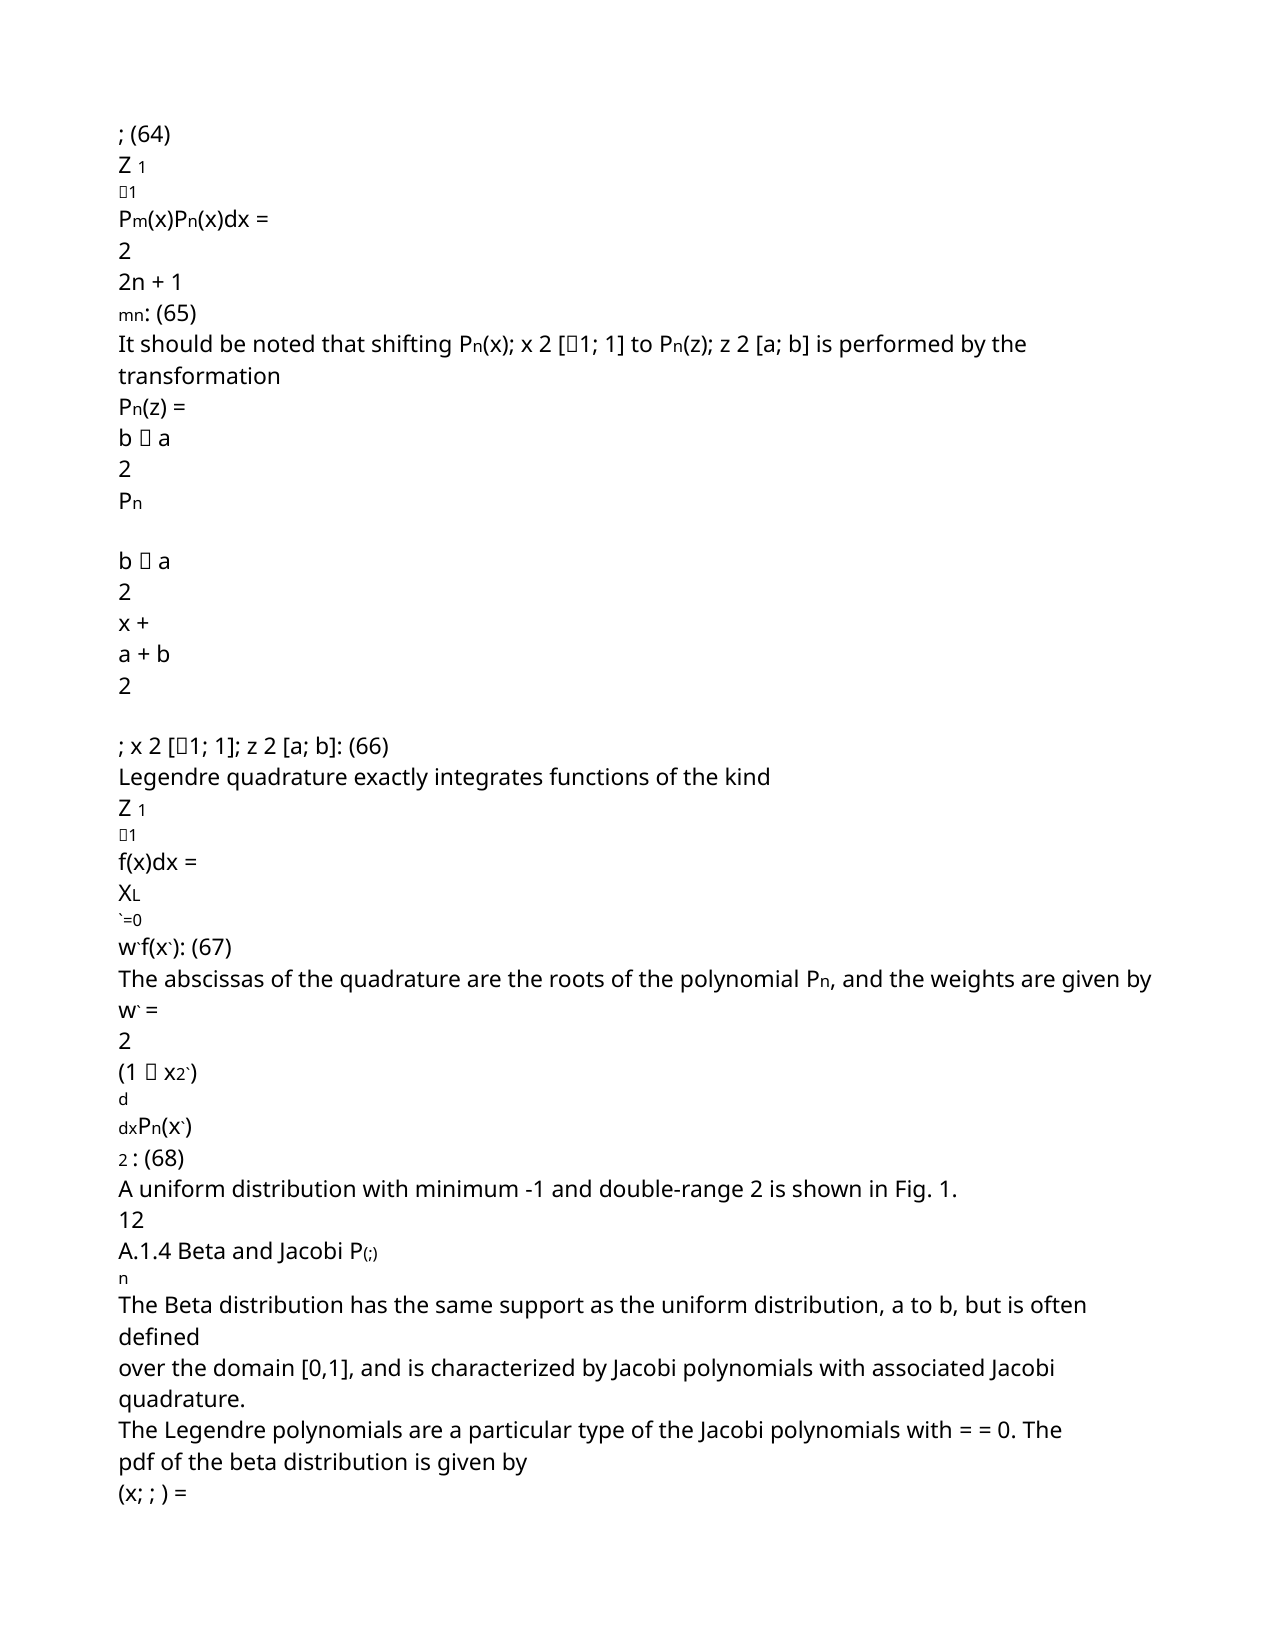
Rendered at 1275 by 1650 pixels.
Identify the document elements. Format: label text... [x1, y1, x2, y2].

text 2 [118, 1025, 1157, 1056]
text a + b [118, 638, 1157, 669]
text A uniform distribution with minimum -1 and double-range 2 is shown in Fig. 1. [118, 1173, 1157, 1204]
text Pm(x)Pn(x)dx = [118, 203, 1157, 234]
text The abscissas of the quadrature are the roots of the polynomial Pn, and the weights are given by [118, 962, 1157, 994]
text Legendre quadrature exactly integrates functions of the kind [118, 761, 1157, 792]
text over the domain [0,1], and is characterized by Jacobi polynomials with associated Jacobi quadrature. [118, 1352, 1157, 1414]
text pdf of the beta distribution is given by [118, 1445, 1157, 1477]
text 2 [118, 453, 1157, 484]
text 12 [118, 1204, 1157, 1235]
text Pn [118, 484, 1157, 516]
text (x; ; ) = [118, 1477, 1157, 1508]
text mn: (65) [118, 297, 1157, 328]
text n [118, 1266, 1157, 1289]
text 2n + 1 [118, 266, 1157, 297]
text 􀀀1 [118, 823, 1157, 846]
text Z 1 [118, 792, 1157, 823]
text XL [118, 877, 1157, 908]
text Pn(z) = [118, 391, 1157, 422]
text x + [118, 607, 1157, 638]
text Z 1 [118, 149, 1157, 181]
text b 􀀀 a [118, 544, 1157, 576]
text It should be noted that shifting Pn(x); x 2 [􀀀1; 1] to Pn(z); z 2 [a; b] is performed by the transformation [118, 328, 1157, 391]
text The Beta distribution has the same support as the uniform distribution, a to b, but is often defined [118, 1289, 1157, 1352]
text b 􀀀 a [118, 422, 1157, 453]
text w`f(x`): (67) [118, 931, 1157, 962]
text ; (64) [118, 118, 1157, 149]
text dxPn(x`) [118, 1110, 1157, 1141]
text ; x 2 [􀀀1; 1]; z 2 [a; b]: (66) [118, 729, 1157, 761]
text d [118, 1087, 1157, 1110]
text A.1.4 Beta and Jacobi P(;) [118, 1235, 1157, 1266]
text 2 : (68) [118, 1141, 1157, 1173]
text 􀀀1 [118, 181, 1157, 203]
text (1 􀀀 x2`) [118, 1056, 1157, 1087]
text 2 [118, 576, 1157, 607]
text 2 [118, 669, 1157, 701]
text w` = [118, 994, 1157, 1025]
text The Legendre polynomials are a particular type of the Jacobi polynomials with = = 0. The [118, 1414, 1157, 1445]
text f(x)dx = [118, 846, 1157, 877]
text 2 [118, 234, 1157, 266]
text `=0 [118, 908, 1157, 931]
